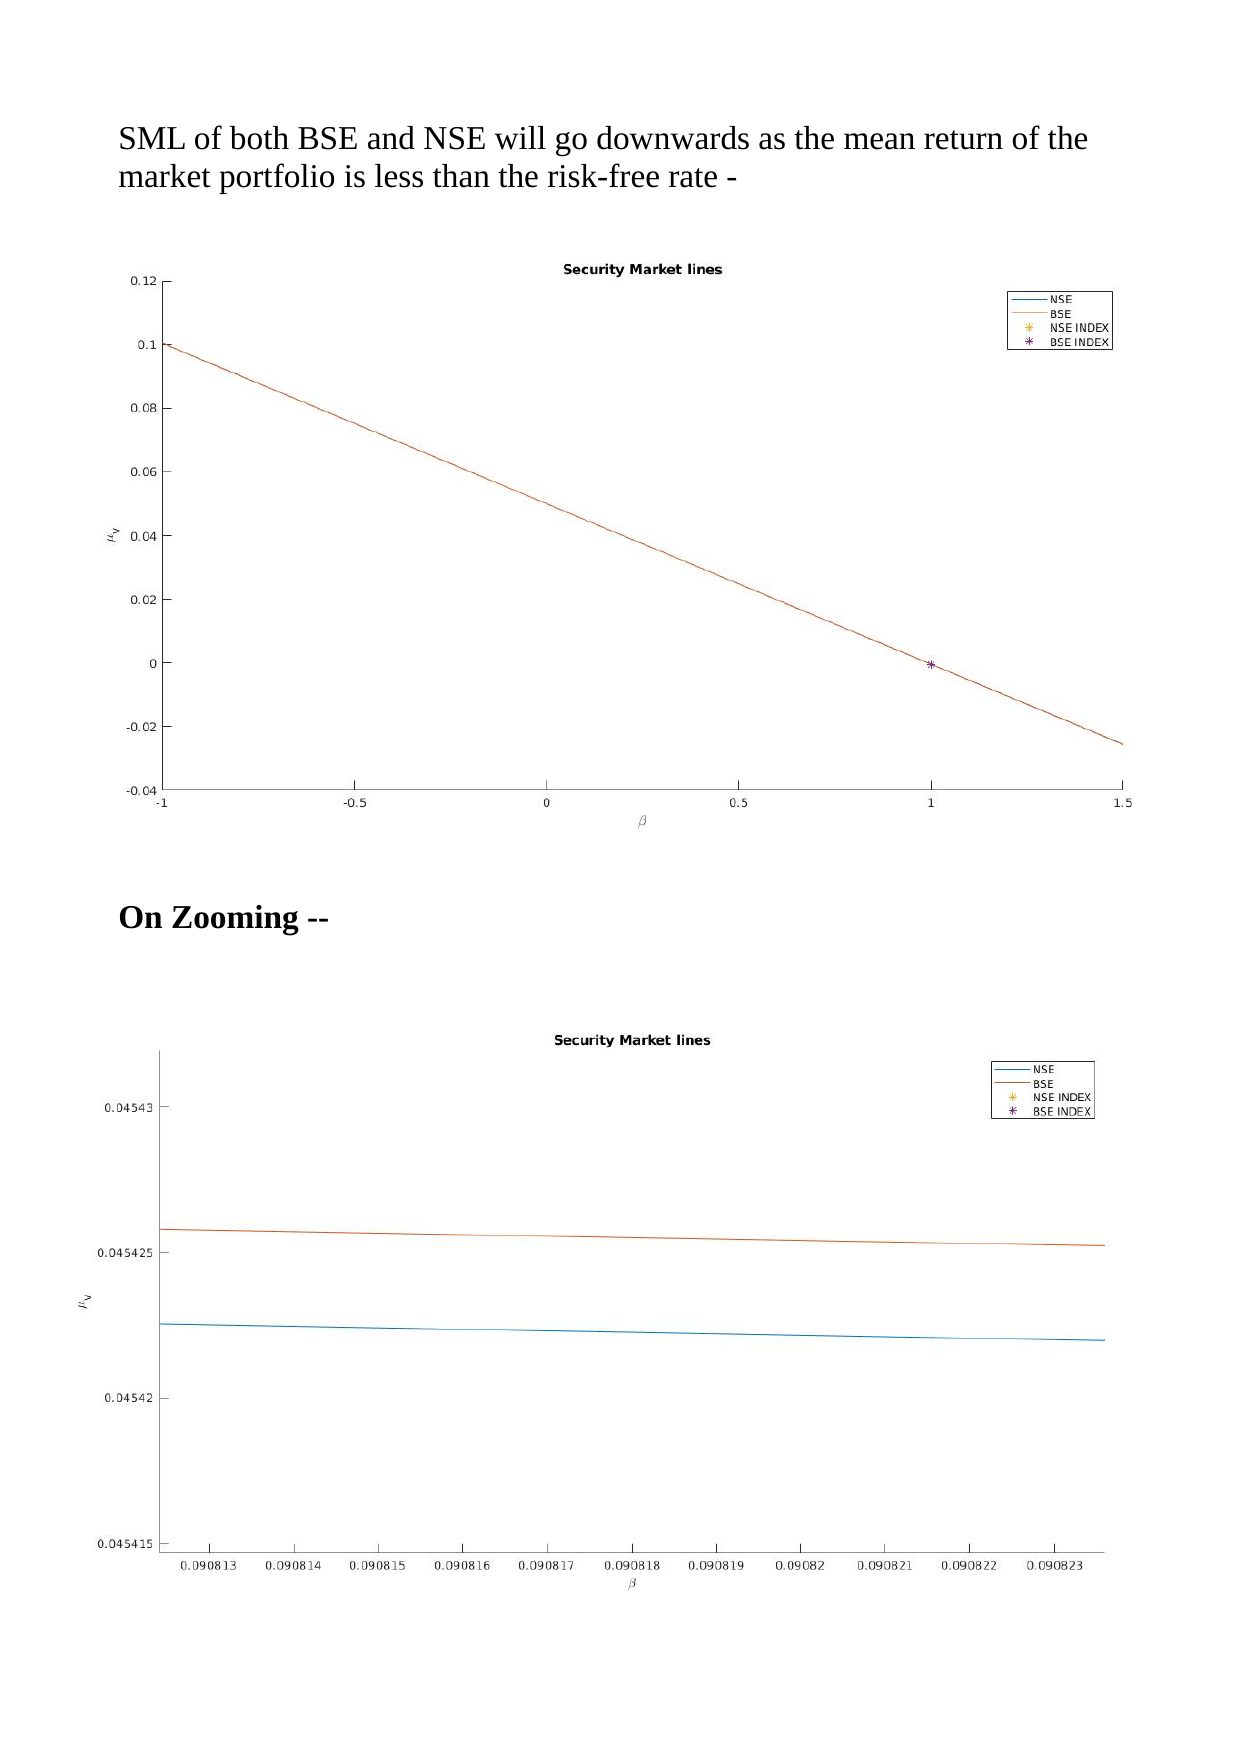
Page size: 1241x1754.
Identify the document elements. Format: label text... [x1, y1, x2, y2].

text On Zooming -- [118, 897, 1122, 935]
picture [0, 1005, 1221, 1621]
picture [0, 233, 1241, 859]
text SML of both BSE and NSE will go downwards as the mean return of the [118, 118, 1122, 156]
text market portfolio is less than the risk-free rate - [118, 156, 1122, 195]
